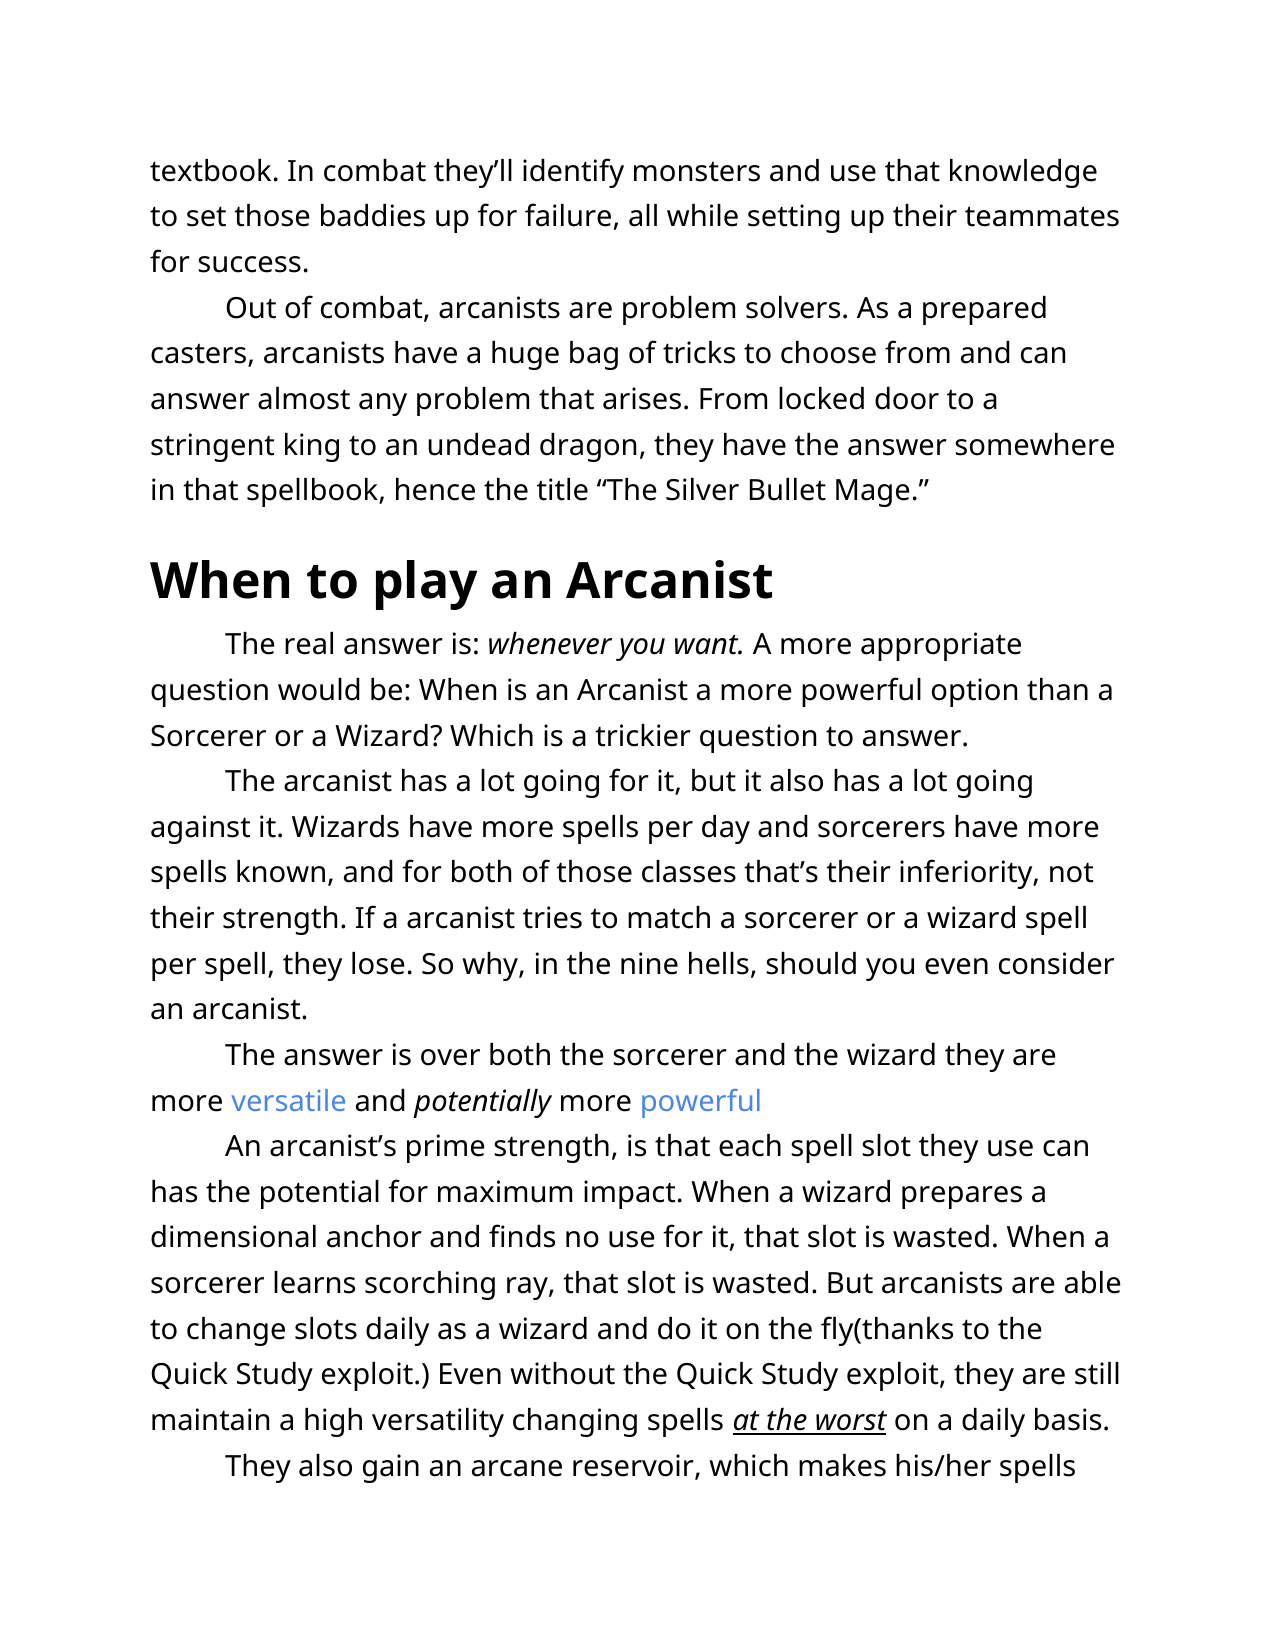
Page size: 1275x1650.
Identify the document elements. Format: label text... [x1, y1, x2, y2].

text They also gain an arcane reservoir, which makes his/her spells [150, 1445, 1125, 1484]
text The answer is over both the sorcerer and the wizard they are more versatile and potentially more powerful [150, 1034, 1125, 1119]
text The real answer is: whenever you want. A more appropriate question would be: When is an Arcanist a more powerful option than a Sorcerer or a Wizard? Which is a trickier question to answer. [150, 623, 1125, 754]
text The arcanist has a lot going for it, but it also has a lot going against it. Wizards have more spells per day and sorcerers have more spells known, and for both of those classes that’s their inferiority, not their strength. If a arcanist tries to match a sorcerer or a wizard spell per spell, they lose. So why, in the nine hells, should you even consider an arcanist. [150, 760, 1125, 1028]
text textbook. In combat they’ll identify monsters and use that knowledge to set those baddies up for failure, all while setting up their teammates for success. [150, 150, 1125, 281]
text An arcanist’s prime strength, is that each spell slot they use can has the potential for maximum impact. When a wizard prepares a dimensional anchor and finds no use for it, that slot is wasted. When a sorcerer learns scorching ray, that slot is wasted. But arcanists are able to change slots daily as a wizard and do it on the fly(thanks to the Quick Study exploit.) Even without the Quick Study exploit, they are still maintain a high versatility changing spells at the worst on a daily basis. [150, 1125, 1125, 1439]
text Out of combat, arcanists are problem solvers. As a prepared casters, arcanists have a huge bag of tricks to choose from and can answer almost any problem that arises. From locked door to a stringent king to an undead dragon, they have the answer somewhere in that spellbook, hence the title “The Silver Bullet Mage.” [150, 287, 1125, 509]
text When to play an Arcanist [150, 545, 1125, 613]
